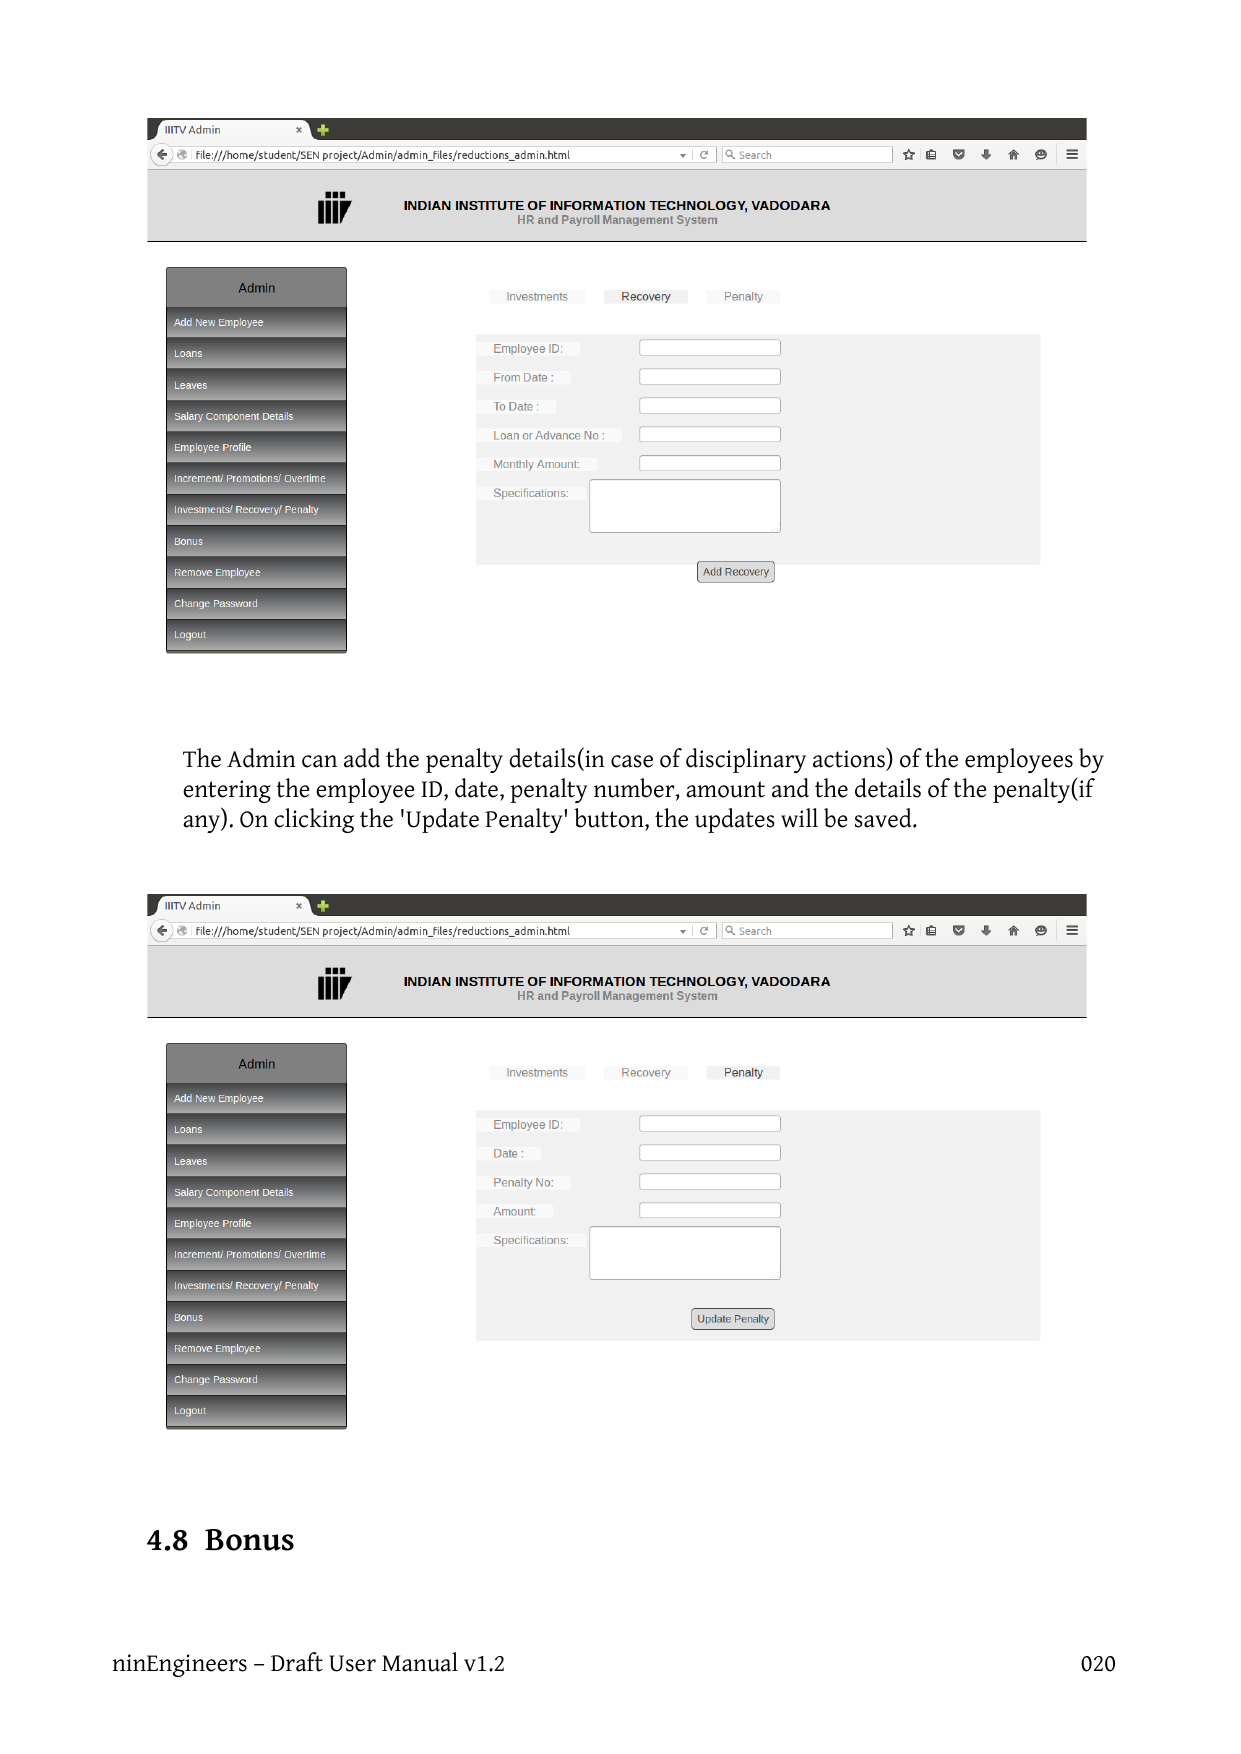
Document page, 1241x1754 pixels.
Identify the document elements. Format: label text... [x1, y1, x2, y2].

picture [147, 118, 1087, 656]
list 4.8 Bonus [146, 1521, 1121, 1560]
list The Admin can add the penalty details(in case of disciplinary actions) of the employees by entering the employee ID, date, penalty number, amount and the details of the penalty(if any). On clicking the 'Update Penalty' button, the updates will be saved. [183, 745, 1122, 835]
picture [147, 894, 1087, 1432]
